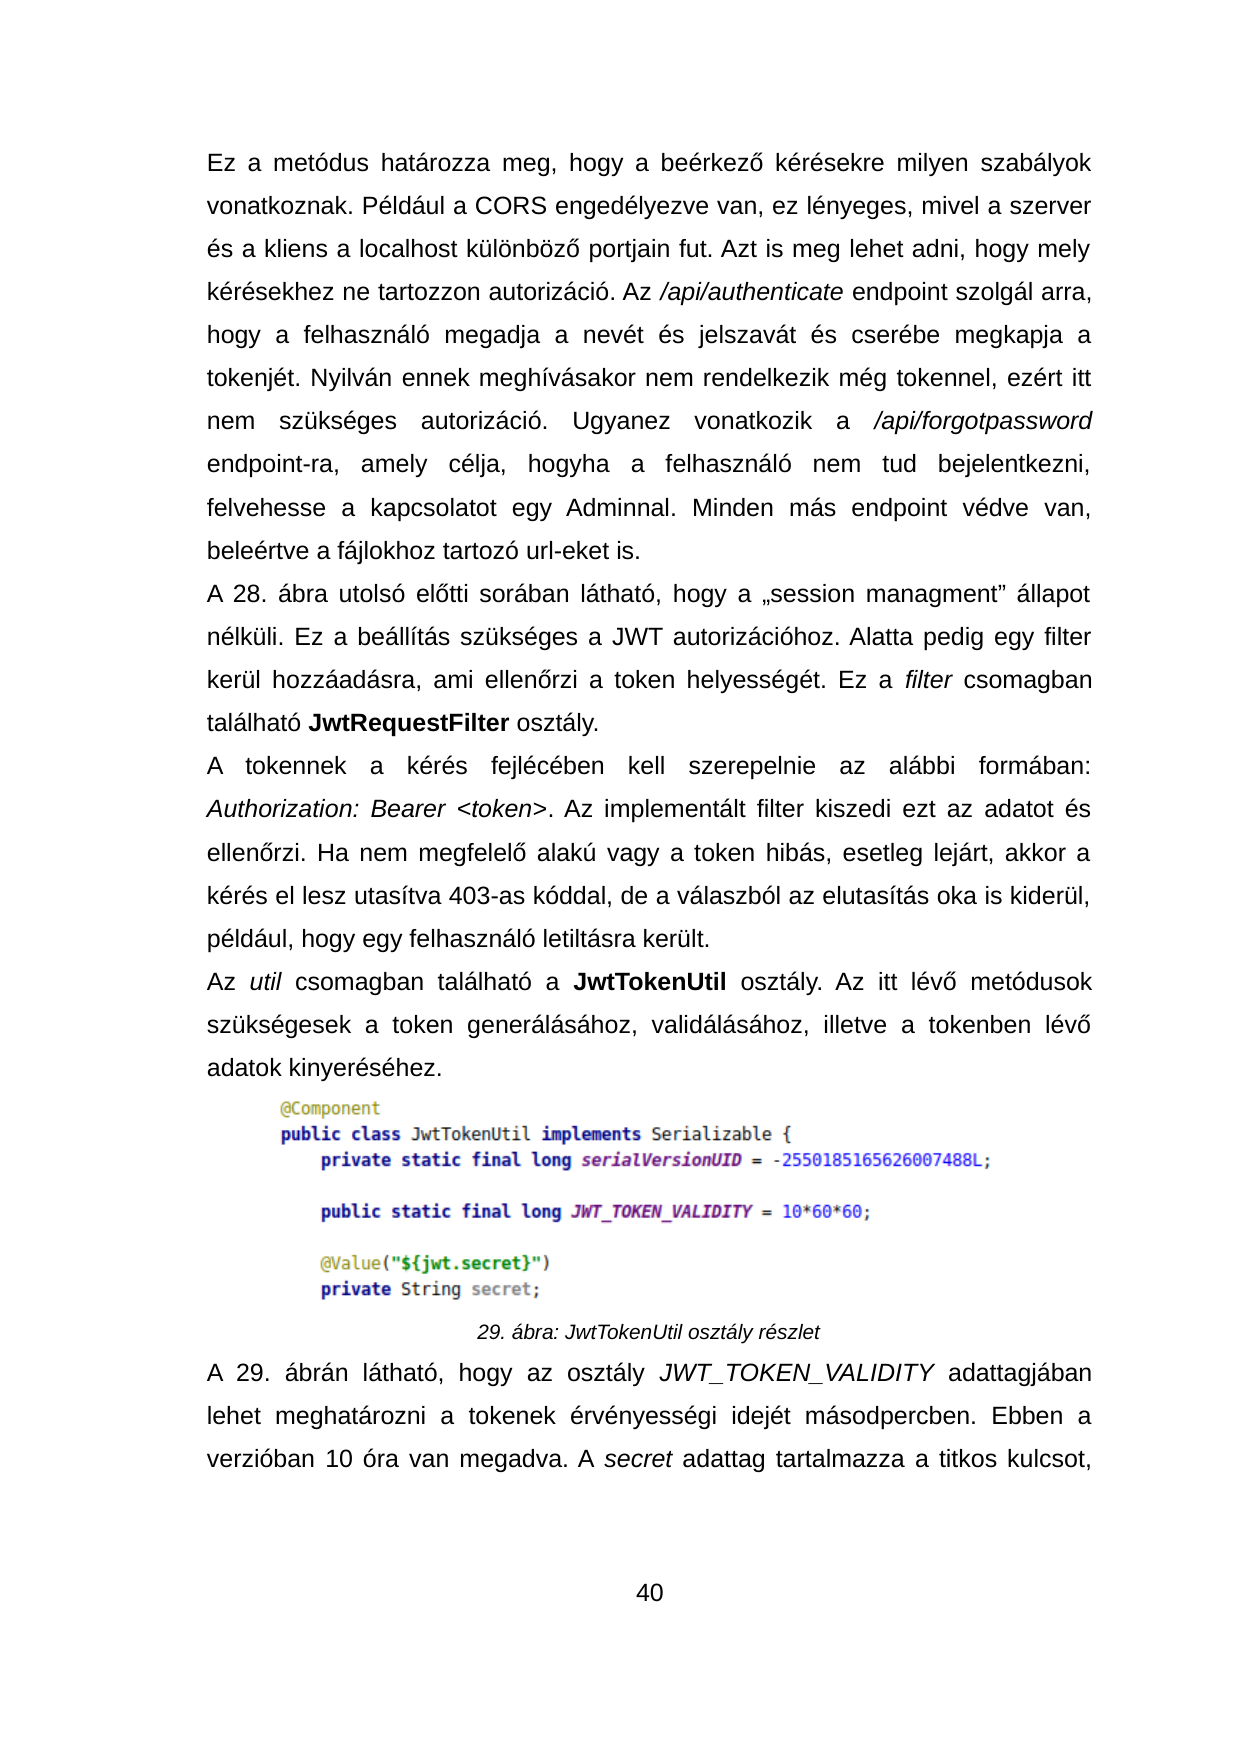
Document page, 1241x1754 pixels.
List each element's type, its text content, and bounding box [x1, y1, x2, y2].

text A 28. ábra utolsó előtti sorában látható, hogy a „session managment” állapot nélküli. Ez a beállítás szükséges a JWT autorizációhoz. Alatta pedig egy filter kerül hozzáadásra, ami ellenőrzi a token helyességét. Ez a filter csomagban található JwtRequestFilter osztály. [207, 579, 1093, 737]
text 29. ábra: JwtTokenUtil osztály részlet [279, 1304, 1020, 1344]
text A tokennek a kérés fejlécében kell szerepelnie az alábbi formában: Authorization: Bearer <token>. Az implementált filter kiszedi ezt az adatot és ellenőrzi. Ha nem megfelelő alakú vagy a token hibás, esetleg lejárt, akkor a kérés el lesz utasítva 403-as kóddal, de a válaszból az elutasítás oka is kiderül, például, hogy egy felhasználó letiltásra került. [207, 751, 1093, 953]
text Ez a metódus határozza meg, hogy a beérkező kérésekre milyen szabályok vonatkoznak. Például a CORS engedélyezve van, ez lényeges, mivel a szerver és a kliens a localhost különböző portjain fut. Azt is meg lehet adni, hogy mely kérésekhez ne tartozzon autorizáció. Az /api/authenticate endpoint szolgál arra, hogy a felhasználó megadja a nevét és jelszavát és cserébe megkapja a tokenjét. Nyilván ennek meghívásakor nem rendelkezik még tokennel, ezért itt nem szükséges autorizáció. Ugyanez vonatkozik a /api/forgotpassword endpoint-ra, amely célja, hogyha a felhasználó nem tud bejelentkezni, felvehesse a kapcsolatot egy Adminnal. Minden más endpoint védve van, beleértve a fájlokhoz tartozó url-eket is. [207, 148, 1093, 564]
text Az util csomagban található a JwtTokenUtil osztály. Az itt lévő metódusok szükségesek a token generálásához, validálásához, illetve a tokenben lévő adatok kinyeréséhez. [207, 967, 1093, 1082]
text A 29. ábrán látható, hogy az osztály JWT_TOKEN_VALIDITY adattagjában lehet meghatározni a tokenek érvényességi idejét másodpercben. Ebben a verzióban 10 óra van megadva. A secret adattag tartalmazza a titkos kulcsot, [207, 1096, 1093, 1473]
picture [278, 1096, 1021, 1304]
